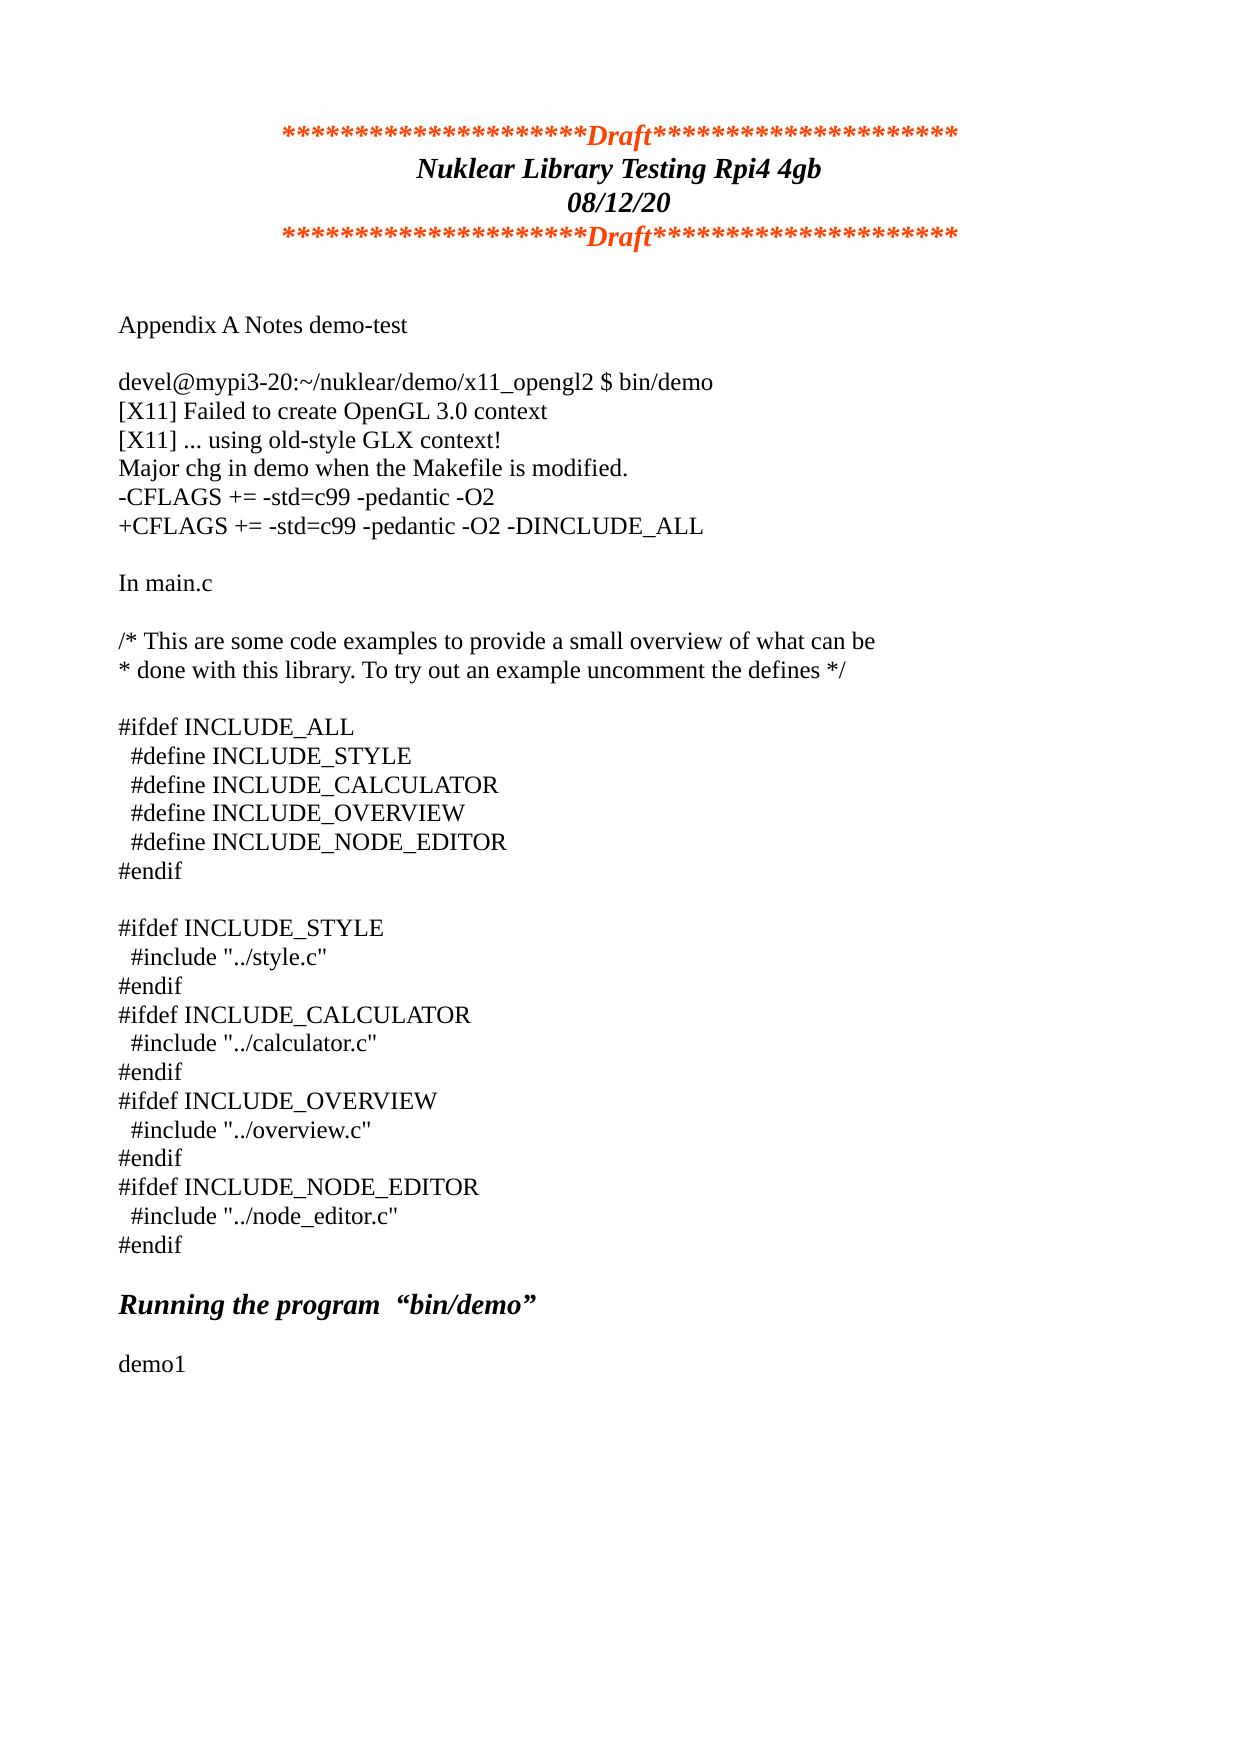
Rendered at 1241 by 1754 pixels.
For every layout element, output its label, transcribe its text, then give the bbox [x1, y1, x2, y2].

text devel@mypi3-20:~/nuklear/demo/x11_opengl2 $ bin/demo [118, 367, 1122, 396]
text #endif [118, 1143, 1122, 1172]
text -CFLAGS += -std=c99 -pedantic -O2 [118, 482, 1122, 511]
text #define INCLUDE_OVERVIEW [118, 798, 1122, 827]
text *********************Draft********************* [118, 118, 1122, 152]
text Running the program “bin/demo” [118, 1287, 1122, 1321]
text #include "../calculator.c" [118, 1028, 1122, 1057]
text #ifdef INCLUDE_NODE_EDITOR [118, 1172, 1122, 1201]
text +CFLAGS += -std=c99 -pedantic -O2 -DINCLUDE_ALL [118, 511, 1122, 540]
text #endif [118, 1230, 1122, 1258]
text #ifdef INCLUDE_OVERVIEW [118, 1086, 1122, 1115]
text /* This are some code examples to provide a small overview of what can be [118, 626, 1122, 655]
text #ifdef INCLUDE_CALCULATOR [118, 1000, 1122, 1028]
text #ifdef INCLUDE_STYLE [118, 913, 1122, 942]
text 08/12/20 [118, 185, 1122, 219]
text #endif [118, 1057, 1122, 1086]
text Appendix A Notes demo-test [118, 310, 1122, 338]
text #define INCLUDE_NODE_EDITOR [118, 827, 1122, 856]
text #include "../node_editor.c" [118, 1201, 1122, 1230]
text [X11] ... using old-style GLX context! [118, 425, 1122, 453]
text #define INCLUDE_CALCULATOR [118, 770, 1122, 798]
text #ifdef INCLUDE_ALL [118, 712, 1122, 741]
text Nuklear Library Testing Rpi4 4gb [118, 152, 1122, 185]
text In main.c [118, 568, 1122, 597]
text demo1 [118, 1349, 1122, 1378]
text #include "../overview.c" [118, 1115, 1122, 1143]
text #endif [118, 856, 1122, 885]
text *********************Draft********************* [118, 219, 1122, 252]
text #endif [118, 971, 1122, 1000]
text #define INCLUDE_STYLE [118, 741, 1122, 770]
text #include "../style.c" [118, 942, 1122, 971]
text * done with this library. To try out an example uncomment the defines */ [118, 655, 1122, 683]
text [X11] Failed to create OpenGL 3.0 context [118, 396, 1122, 425]
text Major chg in demo when the Makefile is modified. [118, 453, 1122, 482]
